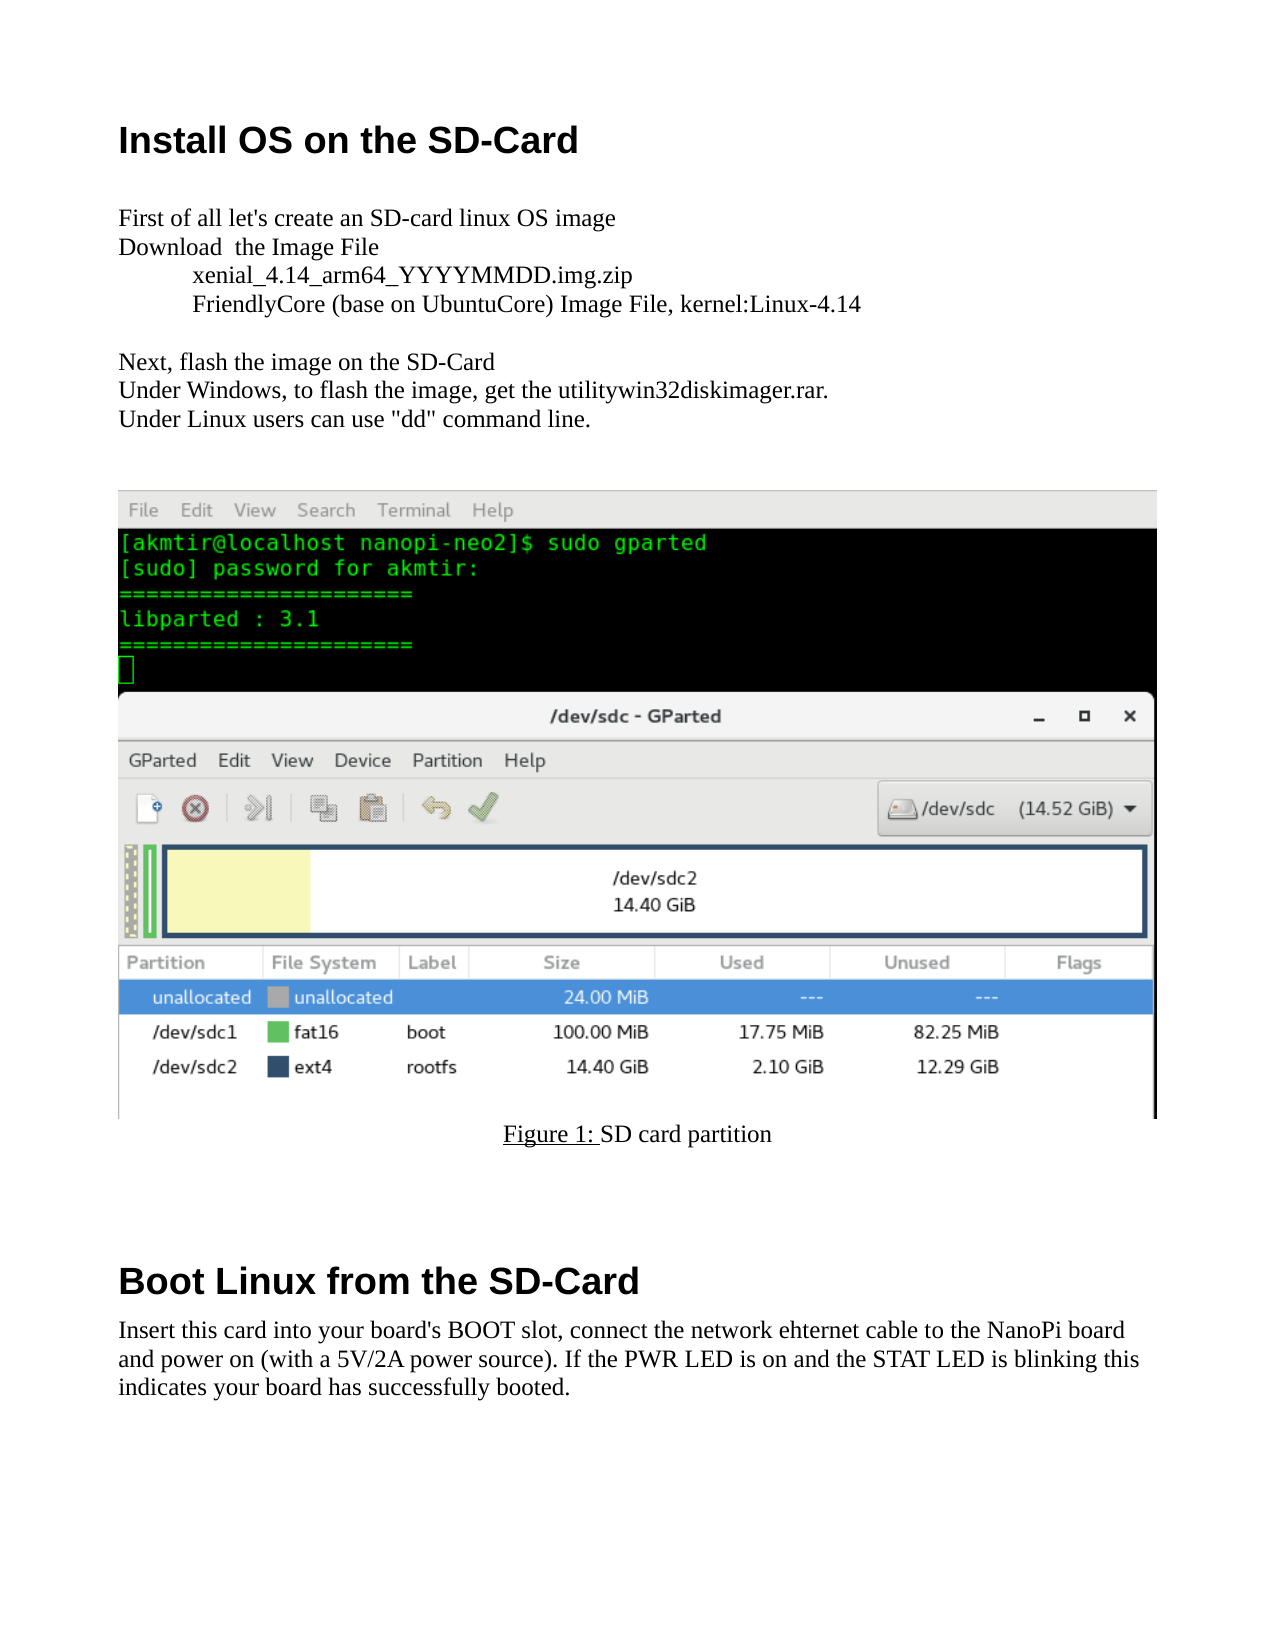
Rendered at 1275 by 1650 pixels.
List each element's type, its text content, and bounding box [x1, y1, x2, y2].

text xenial_4.14_arm64_YYYYMMDD.img.zip [192, 261, 1157, 289]
subtitle Boot Linux from the SD-Card [118, 1259, 1157, 1302]
text First of all let's create an SD-card linux OS image [118, 203, 1157, 232]
subtitle Install OS on the SD-Card [118, 118, 1157, 162]
text Download the Image File [118, 232, 1157, 261]
text Figure 1: SD card partition [118, 1119, 1157, 1147]
text Under Windows, to flash the image, get the utilitywin32diskimager.rar. [118, 376, 1157, 404]
picture [118, 490, 1157, 1119]
text Under Linux users can use "dd" command line. [118, 404, 1157, 433]
text FriendlyCore (base on UbuntuCore) Image File, kernel:Linux-4.14 [192, 289, 1157, 318]
text Next, flash the image on the SD-Card [118, 347, 1157, 376]
text Insert this card into your board's BOOT slot, connect the network ehternet cable to the NanoPi board and power on (with a 5V/2A power source). If the PWR LED is on and the STAT LED is blinking this indicates your board has successfully booted. [118, 1315, 1157, 1401]
